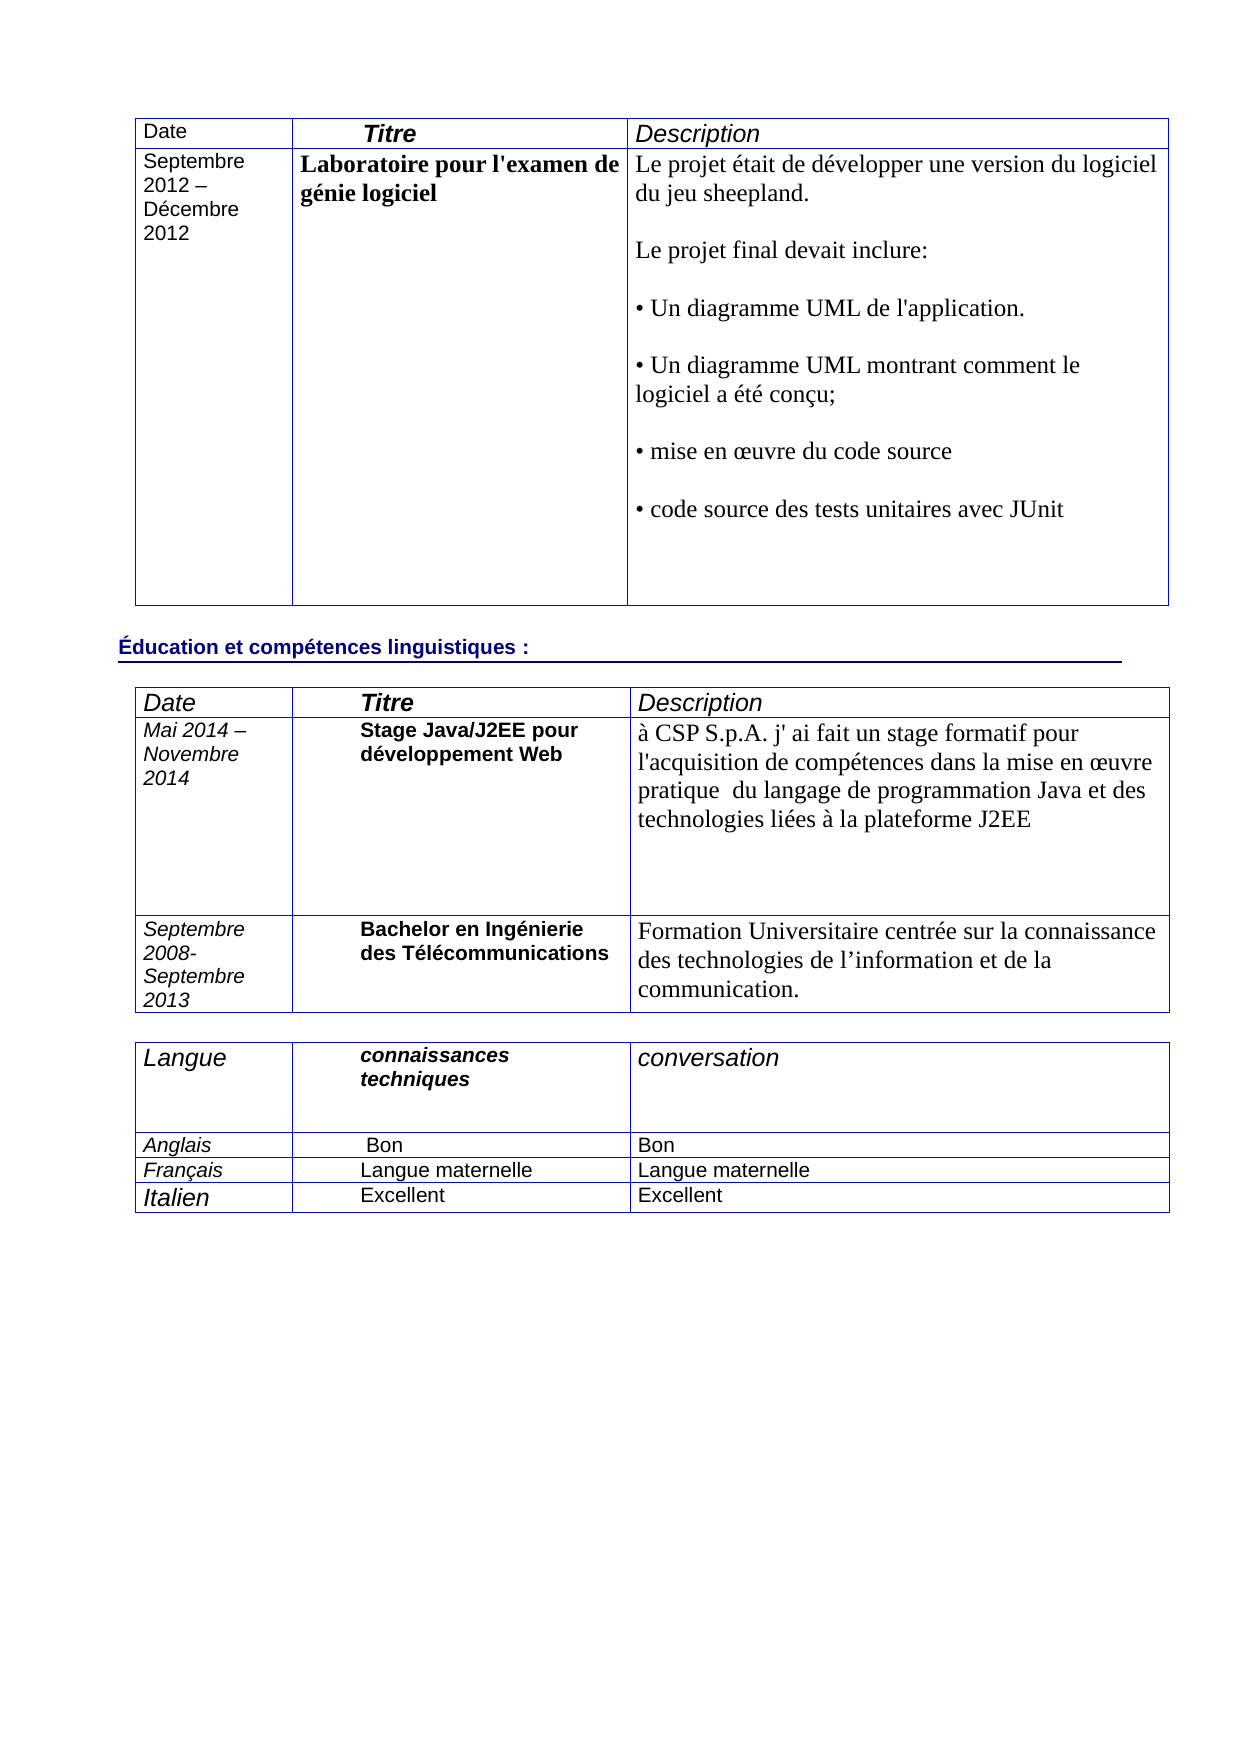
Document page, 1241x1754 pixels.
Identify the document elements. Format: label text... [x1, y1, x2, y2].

table_cell Septembre 2012 – Décembre 2012 [136, 149, 292, 605]
table_cell Bon [293, 1133, 630, 1157]
table_header Description [631, 688, 1169, 717]
table_cell Bon [631, 1133, 1169, 1157]
table_header Langue [136, 1043, 292, 1132]
table_cell Français [136, 1158, 292, 1182]
text Éducation et compétences linguistiques : [118, 635, 1122, 661]
table_cell Septembre 2008-Septembre 2013 [136, 916, 292, 1012]
table_cell Stage Java/J2EE pour développement Web [293, 718, 630, 915]
table_cell Laboratoire pour l'examen de génie logiciel [293, 149, 627, 605]
table_cell Titre [293, 119, 627, 148]
table_cell Excellent [293, 1183, 630, 1212]
table_cell à CSP S.p.A. j' ai fait un stage formatif pour l'acquisition de compétences dans la mise en œuvre pratique du langage de programmation Java et des technologies liées à la plateforme J2EE [631, 718, 1169, 915]
table_header conversation [631, 1043, 1169, 1132]
table_header Titre [293, 688, 630, 717]
table_cell Anglais [136, 1133, 292, 1157]
table_cell Le projet était de développer une version du logiciel du jeu sheepland. Le projet final devait inclure: • Un diagramme UML de l'application. • Un diagramme UML montrant comment le logiciel a été conçu; • mise en œuvre du code source • code source des tests unitaires avec JUnit [628, 149, 1168, 605]
table_cell Italien [136, 1183, 292, 1212]
table_header connaissances techniques [293, 1043, 630, 1132]
table_cell Mai 2014 – Novembre 2014 [136, 718, 292, 915]
table_cell Formation Universitaire centrée sur la connaissance des technologies de l’information et de la communication. [631, 916, 1169, 1012]
table_cell Description [628, 119, 1168, 148]
table_cell Langue maternelle [293, 1158, 630, 1182]
table_cell Langue maternelle [631, 1158, 1169, 1182]
table_cell Excellent [631, 1183, 1169, 1212]
table_cell Bachelor en Ingénierie des Télécommunications [293, 916, 630, 1012]
table_header Date [136, 688, 292, 717]
table_cell Date [136, 119, 292, 148]
